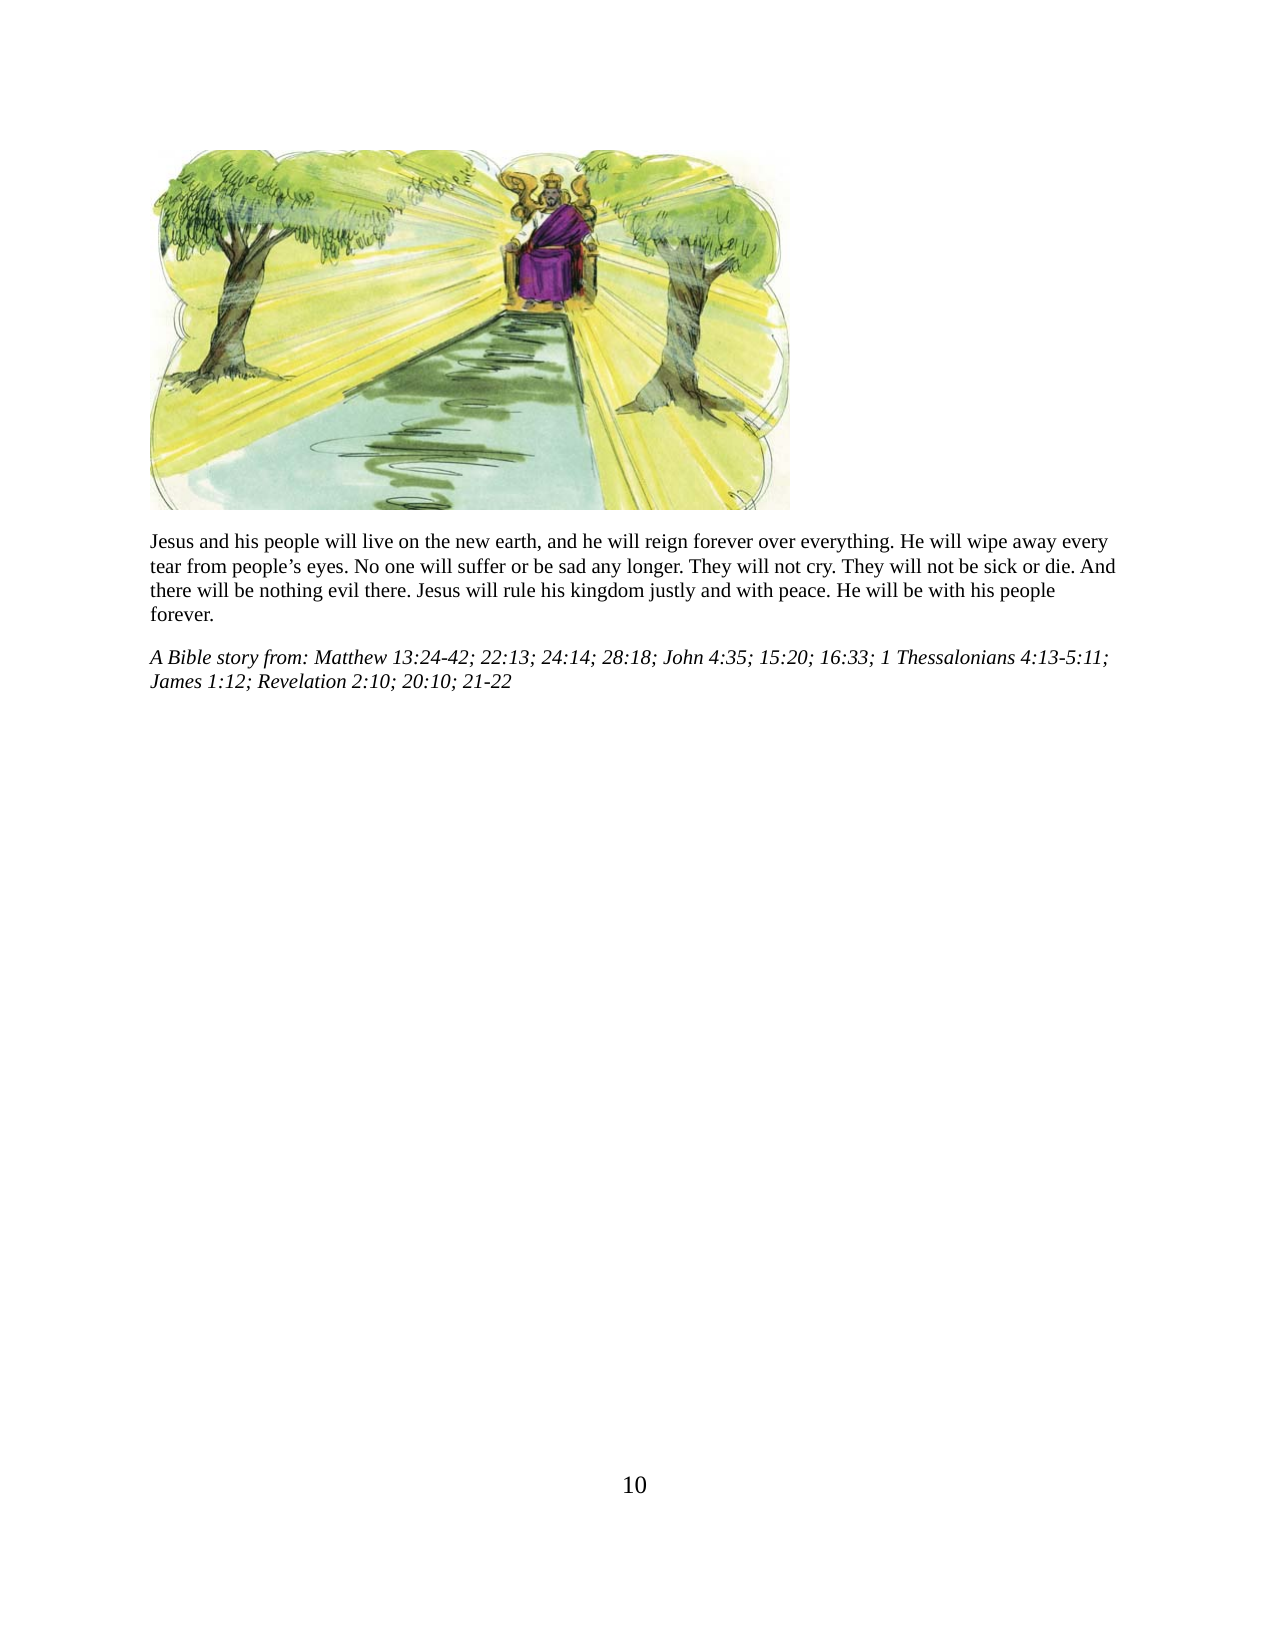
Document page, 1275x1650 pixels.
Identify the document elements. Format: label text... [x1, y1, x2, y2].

picture [150, 150, 790, 510]
text A Bible story from: Matthew 13:24-42; 22:13; 24:14; 28:18; John 4:35; 15:20; 16:33; 1 Thessalonians 4:13-5:11; James 1:12; Revelation 2:10; 20:10; 21-22 [150, 645, 1125, 693]
text Jesus and his people will live on the new earth, and he will reign forever over everything. He will wipe away every tear from people’s eyes. No one will suffer or be sad any longer. They will not cry. They will not be sick or die. And there will be nothing evil there. Jesus will rule his kingdom justly and with peace. He will be with his people forever. [150, 529, 1125, 626]
